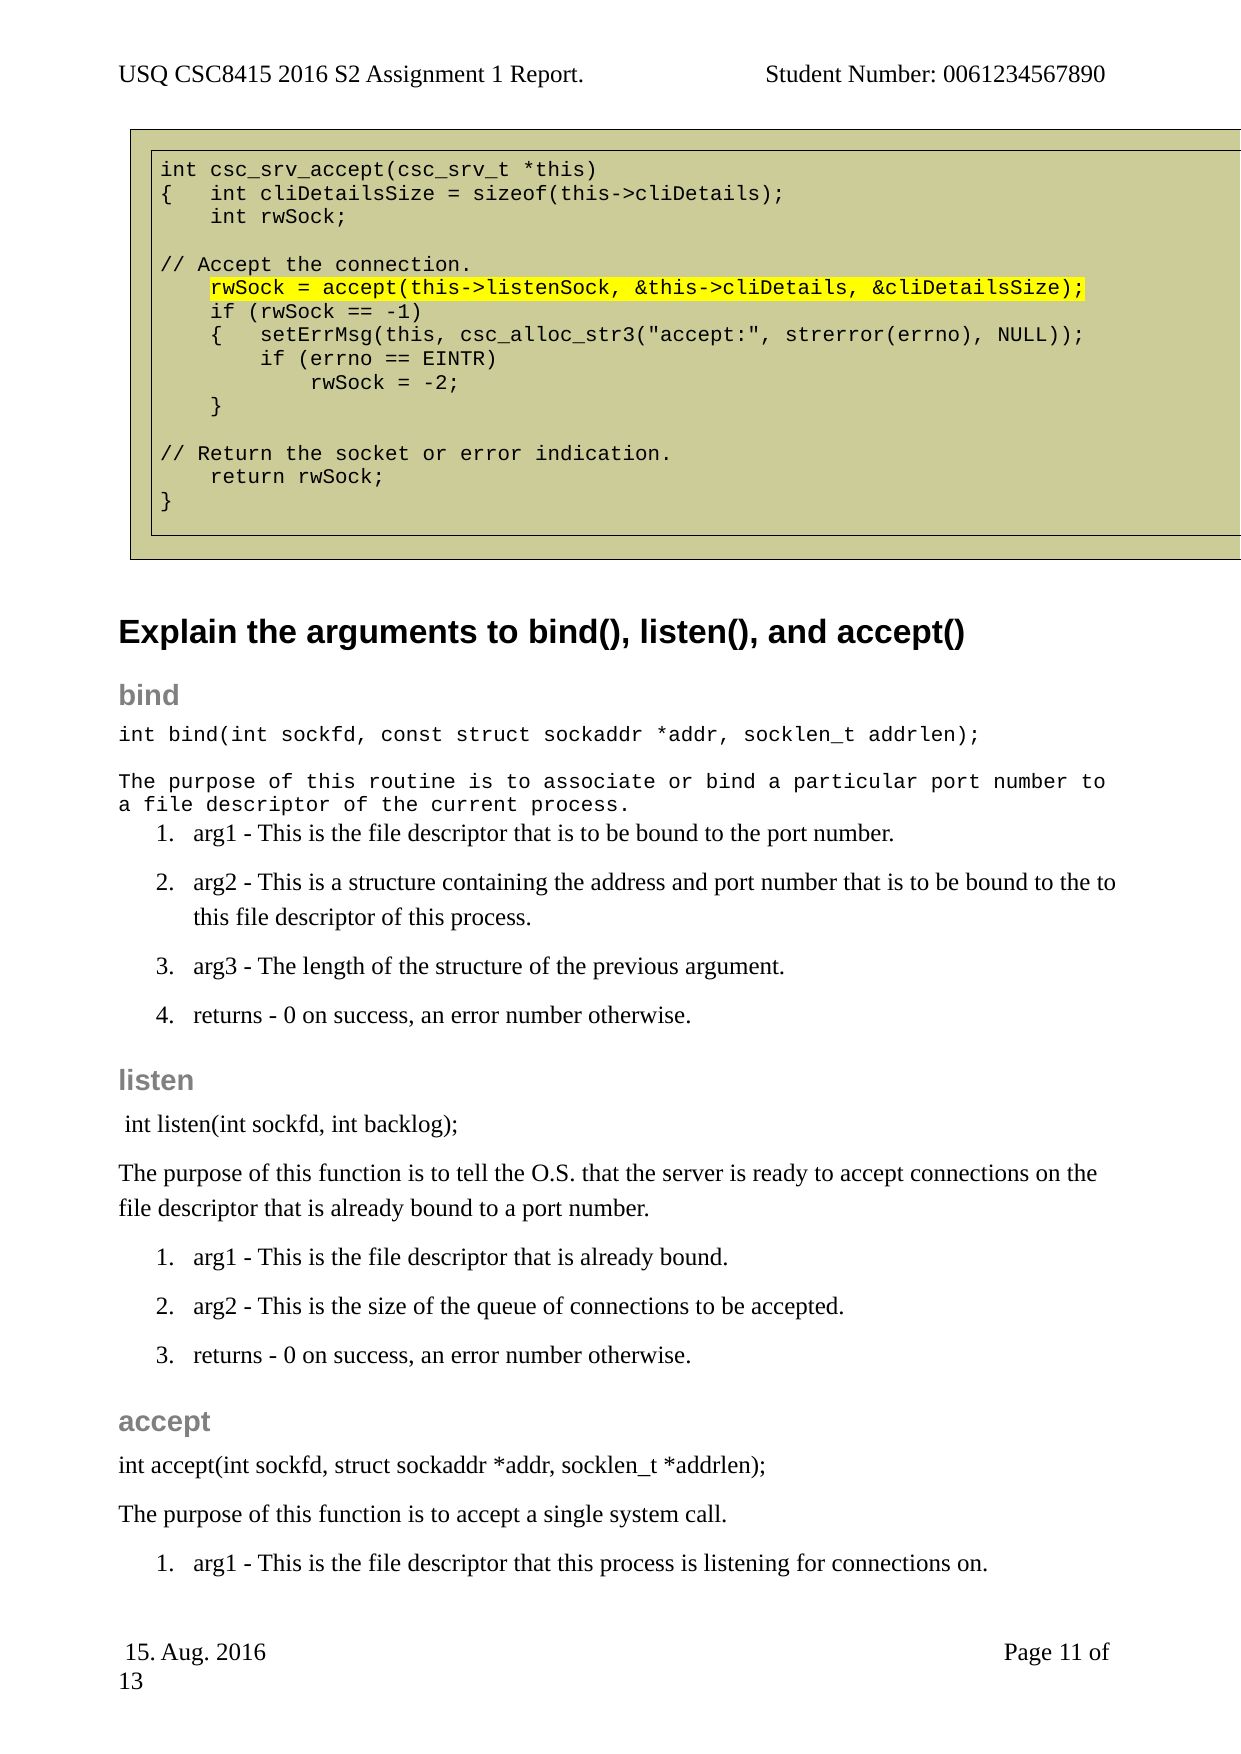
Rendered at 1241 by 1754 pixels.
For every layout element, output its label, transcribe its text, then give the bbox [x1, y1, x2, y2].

text { setErrMsg(this, csc_alloc_str3("accept:", strerror(errno), NULL)); [160, 324, 1240, 348]
subtitle listen [118, 1063, 1122, 1097]
text return rwSock; [160, 466, 1240, 490]
text The purpose of this routine is to associate or bind a particular port number to a file descriptor of the current process. [118, 771, 1122, 818]
text rwSock = accept(this->listenSock, &this->cliDetails, &cliDetailsSize); [160, 277, 1240, 301]
text int rwSock; [160, 206, 1240, 230]
list arg1 - This is the file descriptor that this process is listening for connections on. [156, 1548, 1122, 1577]
text int listen(int sockfd, int backlog); [118, 1109, 1122, 1138]
text // Return the socket or error indication. [160, 443, 1240, 466]
text if (errno == EINTR) [160, 348, 1240, 372]
text } [160, 395, 1240, 419]
subtitle accept [118, 1404, 1122, 1437]
subtitle Explain the arguments to bind(), listen(), and accept() [118, 612, 1122, 650]
text { int cliDetailsSize = sizeof(this->cliDetails); [160, 183, 1240, 206]
text The purpose of this function is to tell the O.S. that the server is ready to accept connections on the file descriptor that is already bound to a port number. [118, 1158, 1122, 1222]
list arg3 - The length of the structure of the previous argument. [156, 951, 1122, 979]
list returns - 0 on success, an error number otherwise. [156, 1000, 1122, 1028]
text } [160, 490, 1240, 514]
text The purpose of this function is to accept a single system call. [118, 1499, 1122, 1528]
list arg1 - This is the file descriptor that is to be bound to the port number. [156, 818, 1122, 847]
list arg2 - This is the size of the queue of connections to be accepted. [156, 1291, 1122, 1320]
text rwSock = -2; [160, 372, 1240, 395]
subtitle bind [118, 677, 1122, 711]
text int csc_srv_accept(csc_srv_t *this) [160, 159, 1240, 183]
text if (rwSock == -1) [160, 301, 1240, 324]
list arg2 - This is a structure containing the address and port number that is to be bound to the to this file descriptor of this process. [156, 867, 1122, 930]
text // Accept the connection. [160, 253, 1240, 277]
text int bind(int sockfd, const struct sockaddr *addr, socklen_t addrlen); [118, 723, 1122, 747]
list returns - 0 on success, an error number otherwise. [156, 1340, 1122, 1369]
text int accept(int sockfd, struct sockaddr *addr, socklen_t *addrlen); [118, 1450, 1122, 1479]
list arg1 - This is the file descriptor that is already bound. [156, 1242, 1122, 1271]
